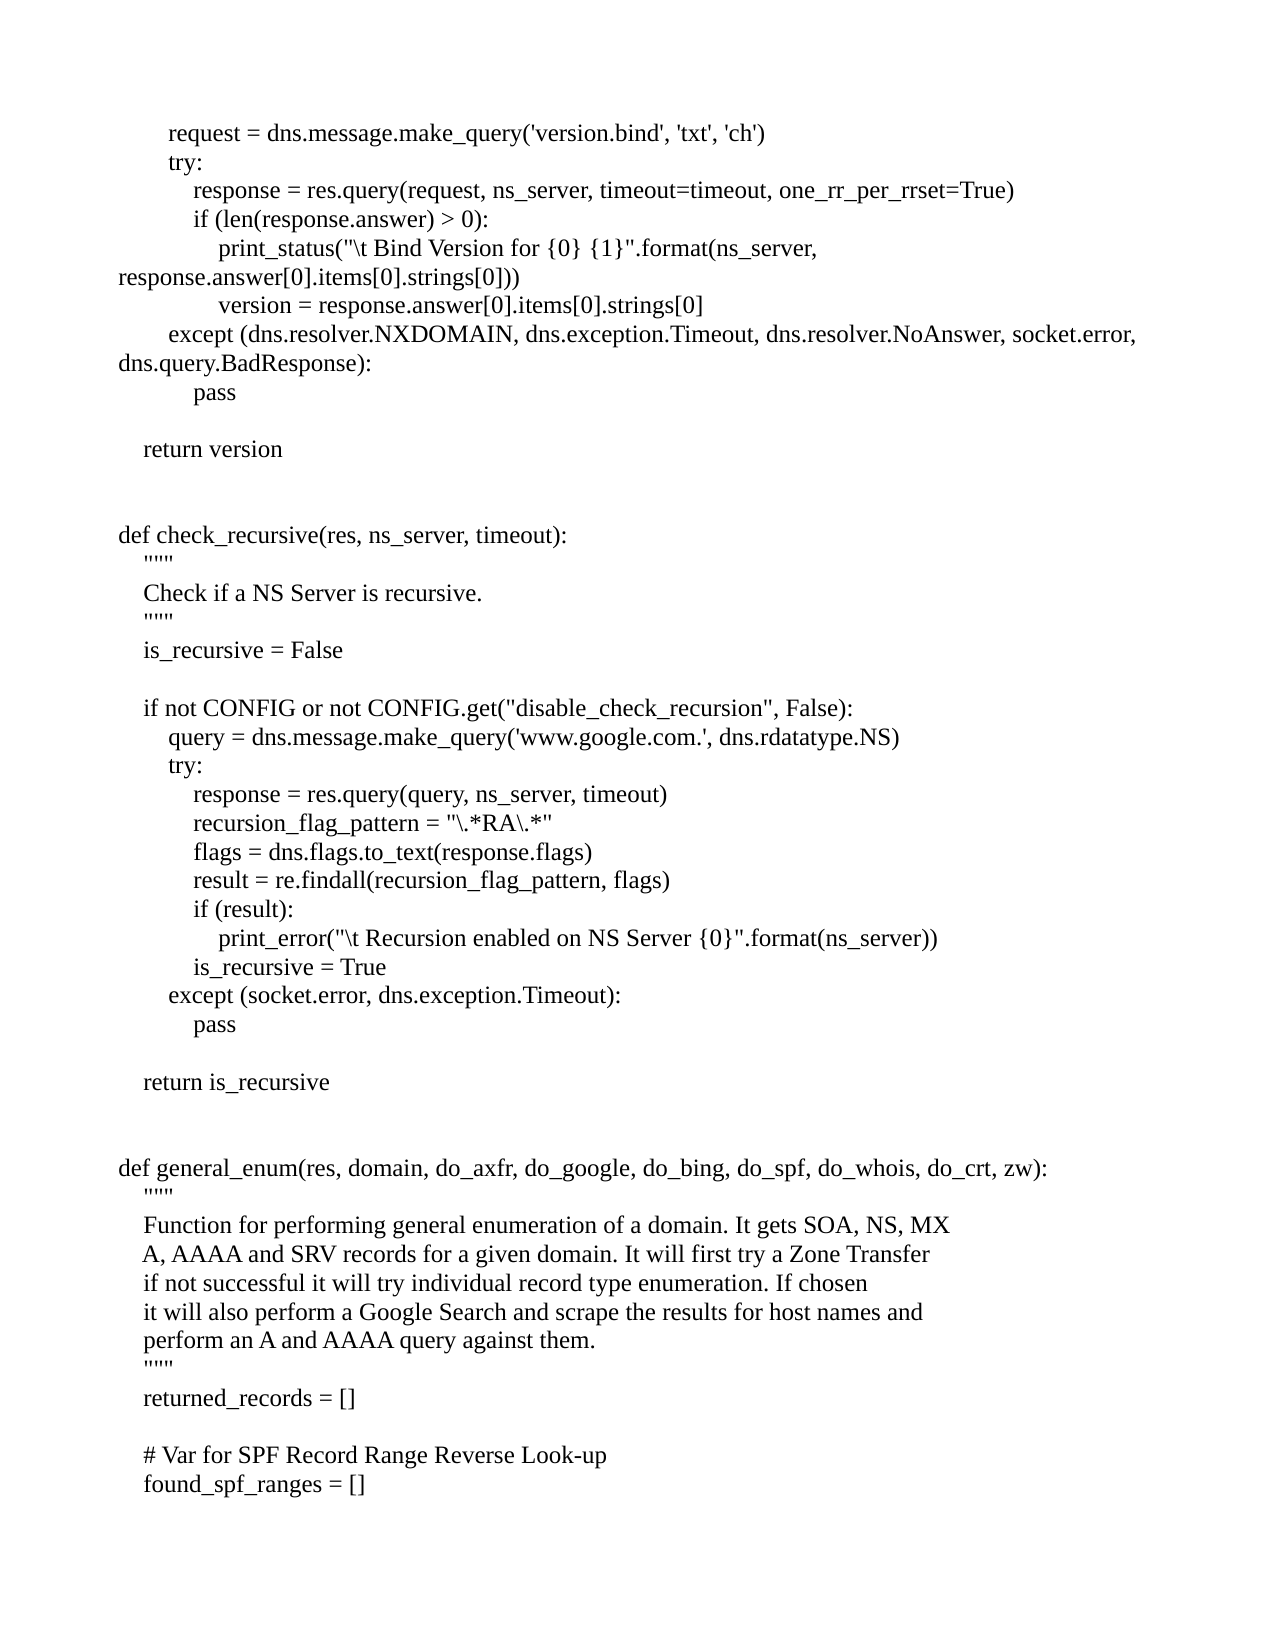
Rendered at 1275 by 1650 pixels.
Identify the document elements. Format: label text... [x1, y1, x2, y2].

text flags = dns.flags.to_text(response.flags) [118, 837, 1157, 866]
text """ [118, 1182, 1157, 1211]
text except (socket.error, dns.exception.Timeout): [118, 981, 1157, 1009]
text is_recursive = False [118, 636, 1157, 664]
text recursion_flag_pattern = "\.*RA\.*" [118, 808, 1157, 837]
text except (dns.resolver.NXDOMAIN, dns.exception.Timeout, dns.resolver.NoAnswer, socket.error, dns.query.BadResponse): [118, 319, 1157, 377]
text is_recursive = True [118, 952, 1157, 981]
text if not CONFIG or not CONFIG.get("disable_check_recursion", False): [118, 693, 1157, 722]
text if (len(response.answer) > 0): [118, 204, 1157, 233]
text print_status("\t Bind Version for {0} {1}".format(ns_server, response.answer[0].items[0].strings[0])) [118, 233, 1157, 291]
text pass [118, 1009, 1157, 1038]
text A, AAAA and SRV records for a given domain. It will first try a Zone Transfer [118, 1239, 1157, 1268]
text Check if a NS Server is recursive. [118, 578, 1157, 607]
text returned_records = [] [118, 1383, 1157, 1412]
text """ [118, 1354, 1157, 1383]
text """ [118, 549, 1157, 578]
text request = dns.message.make_query('version.bind', 'txt', 'ch') [118, 118, 1157, 147]
text if (result): [118, 894, 1157, 923]
text try: [118, 147, 1157, 176]
text it will also perform a Google Search and scrape the results for host names and [118, 1297, 1157, 1326]
text response = res.query(request, ns_server, timeout=timeout, one_rr_per_rrset=True) [118, 176, 1157, 204]
text return is_recursive [118, 1067, 1157, 1096]
text pass [118, 377, 1157, 406]
text perform an A and AAAA query against them. [118, 1326, 1157, 1354]
text Function for performing general enumeration of a domain. It gets SOA, NS, MX [118, 1211, 1157, 1239]
text def general_enum(res, domain, do_axfr, do_google, do_bing, do_spf, do_whois, do_crt, zw): [118, 1153, 1157, 1182]
text return version [118, 434, 1157, 463]
text version = response.answer[0].items[0].strings[0] [118, 291, 1157, 319]
text found_spf_ranges = [] [118, 1469, 1157, 1498]
text result = re.findall(recursion_flag_pattern, flags) [118, 866, 1157, 894]
text try: [118, 751, 1157, 779]
text # Var for SPF Record Range Reverse Look-up [118, 1441, 1157, 1469]
text response = res.query(query, ns_server, timeout) [118, 779, 1157, 808]
text def check_recursive(res, ns_server, timeout): [118, 521, 1157, 549]
text print_error("\t Recursion enabled on NS Server {0}".format(ns_server)) [118, 923, 1157, 952]
text if not successful it will try individual record type enumeration. If chosen [118, 1268, 1157, 1297]
text query = dns.message.make_query('www.google.com.', dns.rdatatype.NS) [118, 722, 1157, 751]
text """ [118, 607, 1157, 636]
